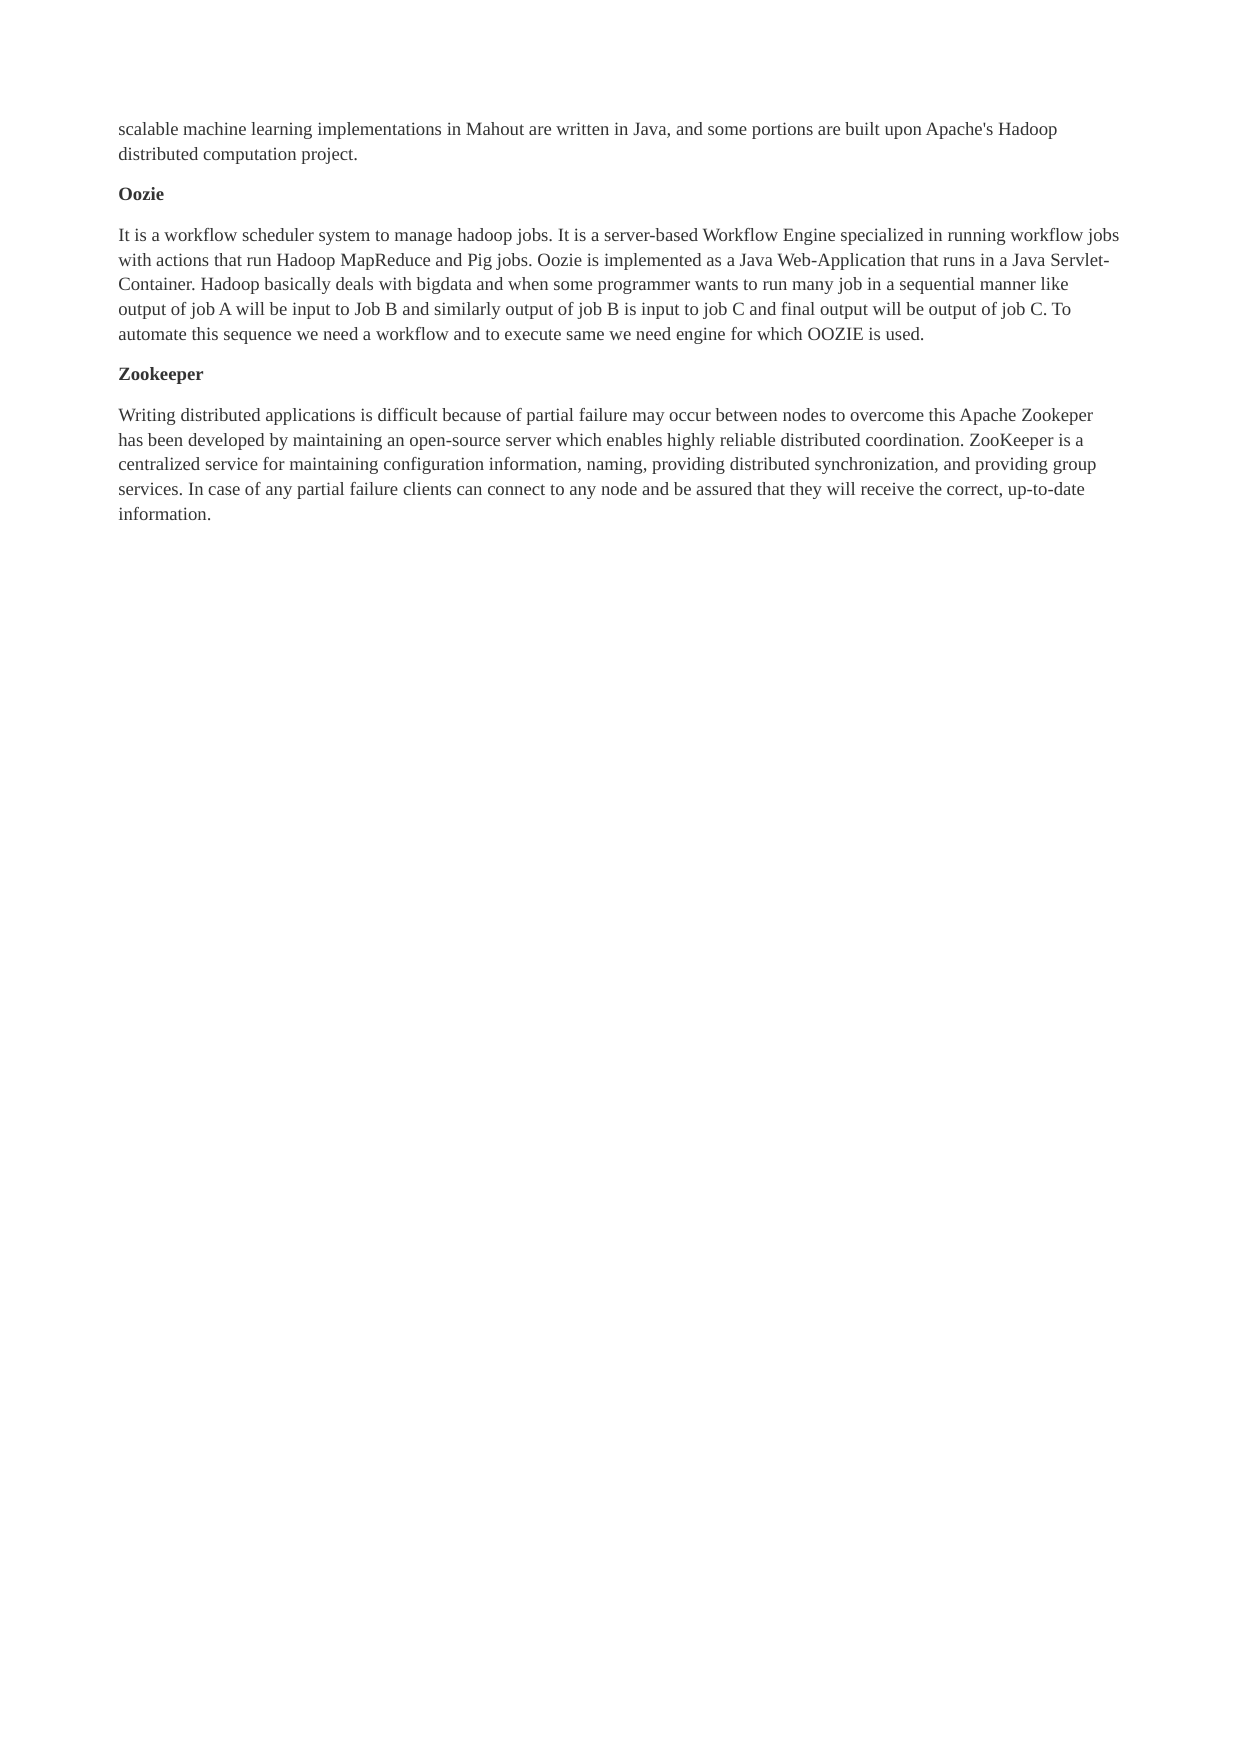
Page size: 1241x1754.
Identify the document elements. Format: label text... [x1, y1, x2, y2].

text Oozie [118, 183, 1122, 205]
text scalable machine learning implementations in Mahout are written in Java, and some portions are built upon Apache's Hadoop distributed computation project. [118, 118, 1122, 164]
text Zookeeper [118, 363, 1122, 385]
text Writing distributed applications is difficult because of partial failure may occur between nodes to overcome this Apache Zookeper has been developed by maintaining an open-source server which enables highly reliable distributed coordination. ZooKeeper is a centralized service for maintaining configuration information, naming, providing distributed synchronization, and providing group services. In case of any partial failure clients can connect to any node and be assured that they will receive the correct, up-to-date information. [118, 404, 1122, 524]
text It is a workflow scheduler system to manage hadoop jobs. It is a server-based Workflow Engine specialized in running workflow jobs with actions that run Hadoop MapReduce and Pig jobs. Oozie is implemented as a Java Web-Application that runs in a Java Servlet-Container. Hadoop basically deals with bigdata and when some programmer wants to run many job in a sequential manner like output of job A will be input to Job B and similarly output of job B is input to job C and final output will be output of job C. To automate this sequence we need a workflow and to execute same we need engine for which OOZIE is used. [118, 224, 1122, 344]
